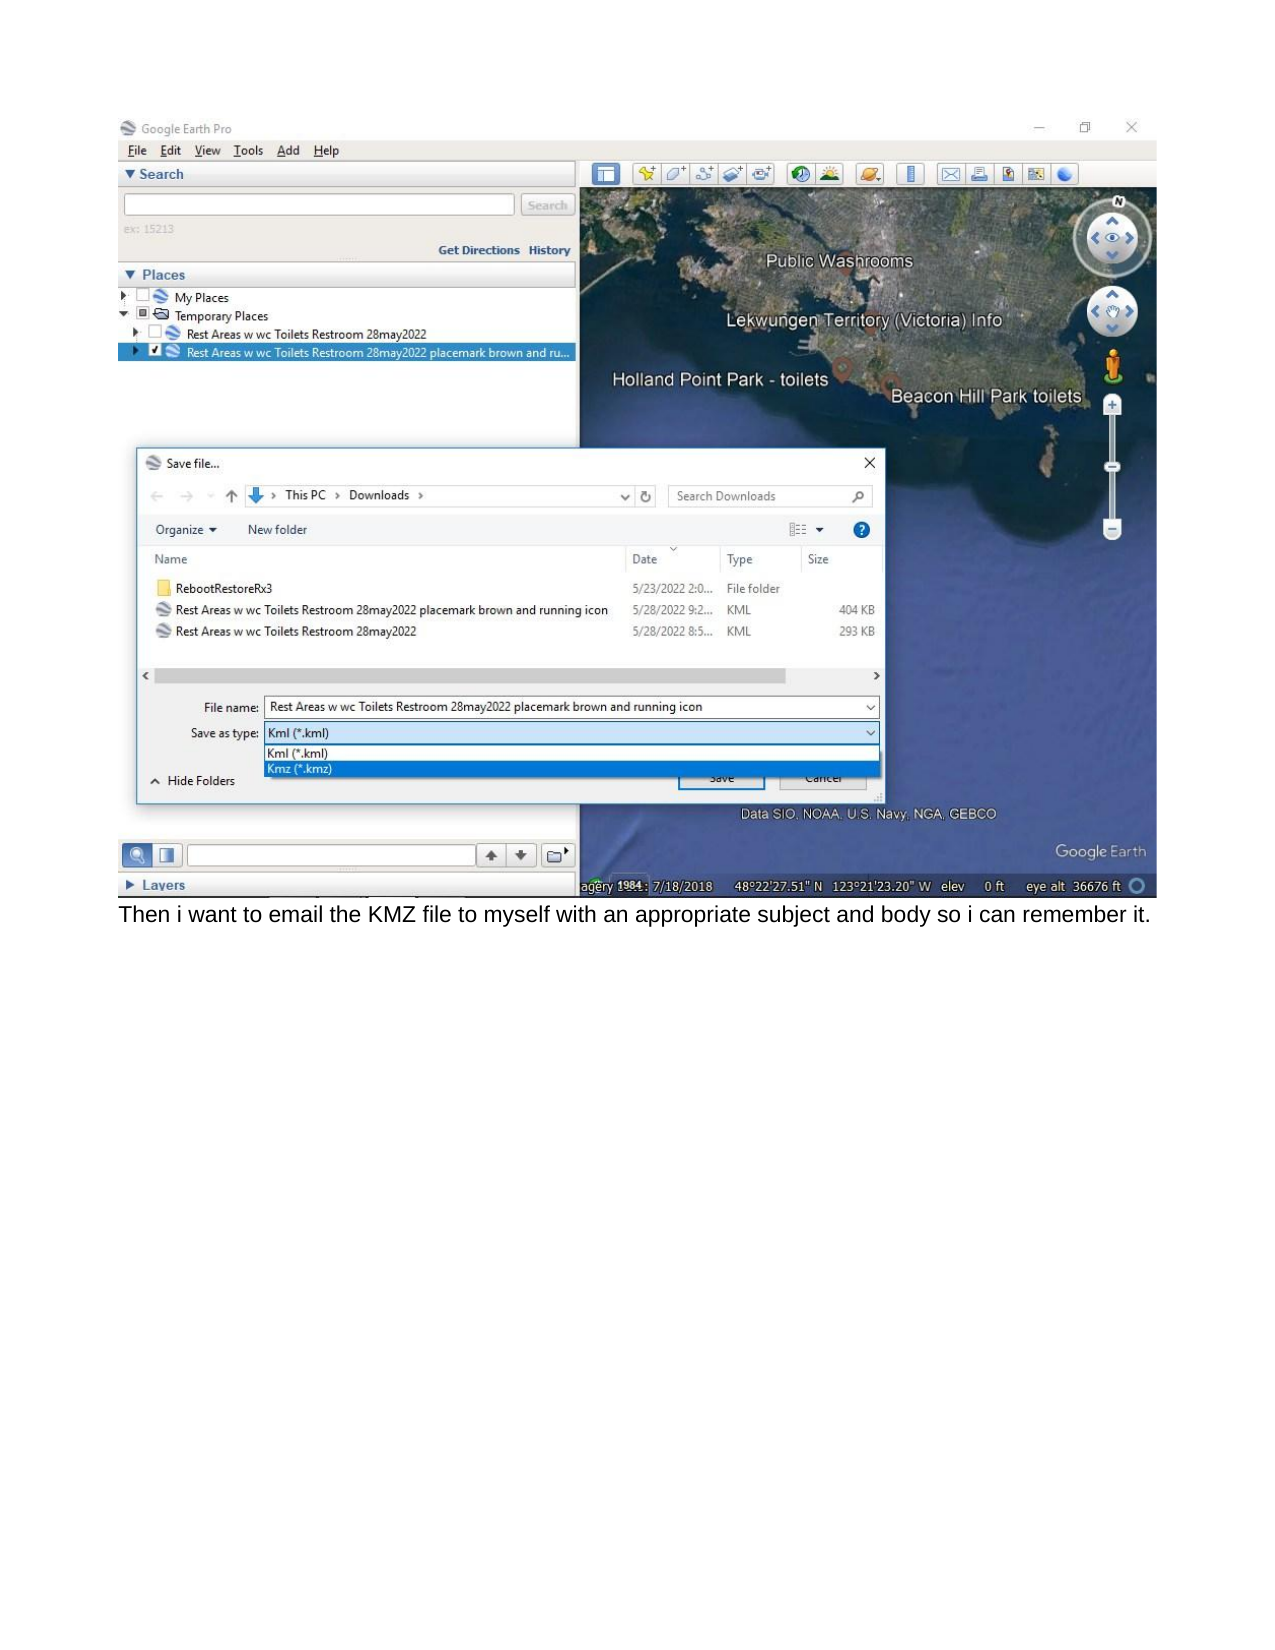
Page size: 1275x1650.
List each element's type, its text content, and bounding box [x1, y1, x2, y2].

picture [118, 118, 1157, 898]
text Then i want to email the KMZ file to myself with an appropriate subject and body so i can remember it. Then i open the KMZ file in Organic Maps app, and hide the previous bookmark layer and you should see all the toilets are now brown with the running person icon. :) I then download the most current public copy of the KMZ file hosted on Internet Achive and open the file with Google Earth [118, 898, 1157, 927]
